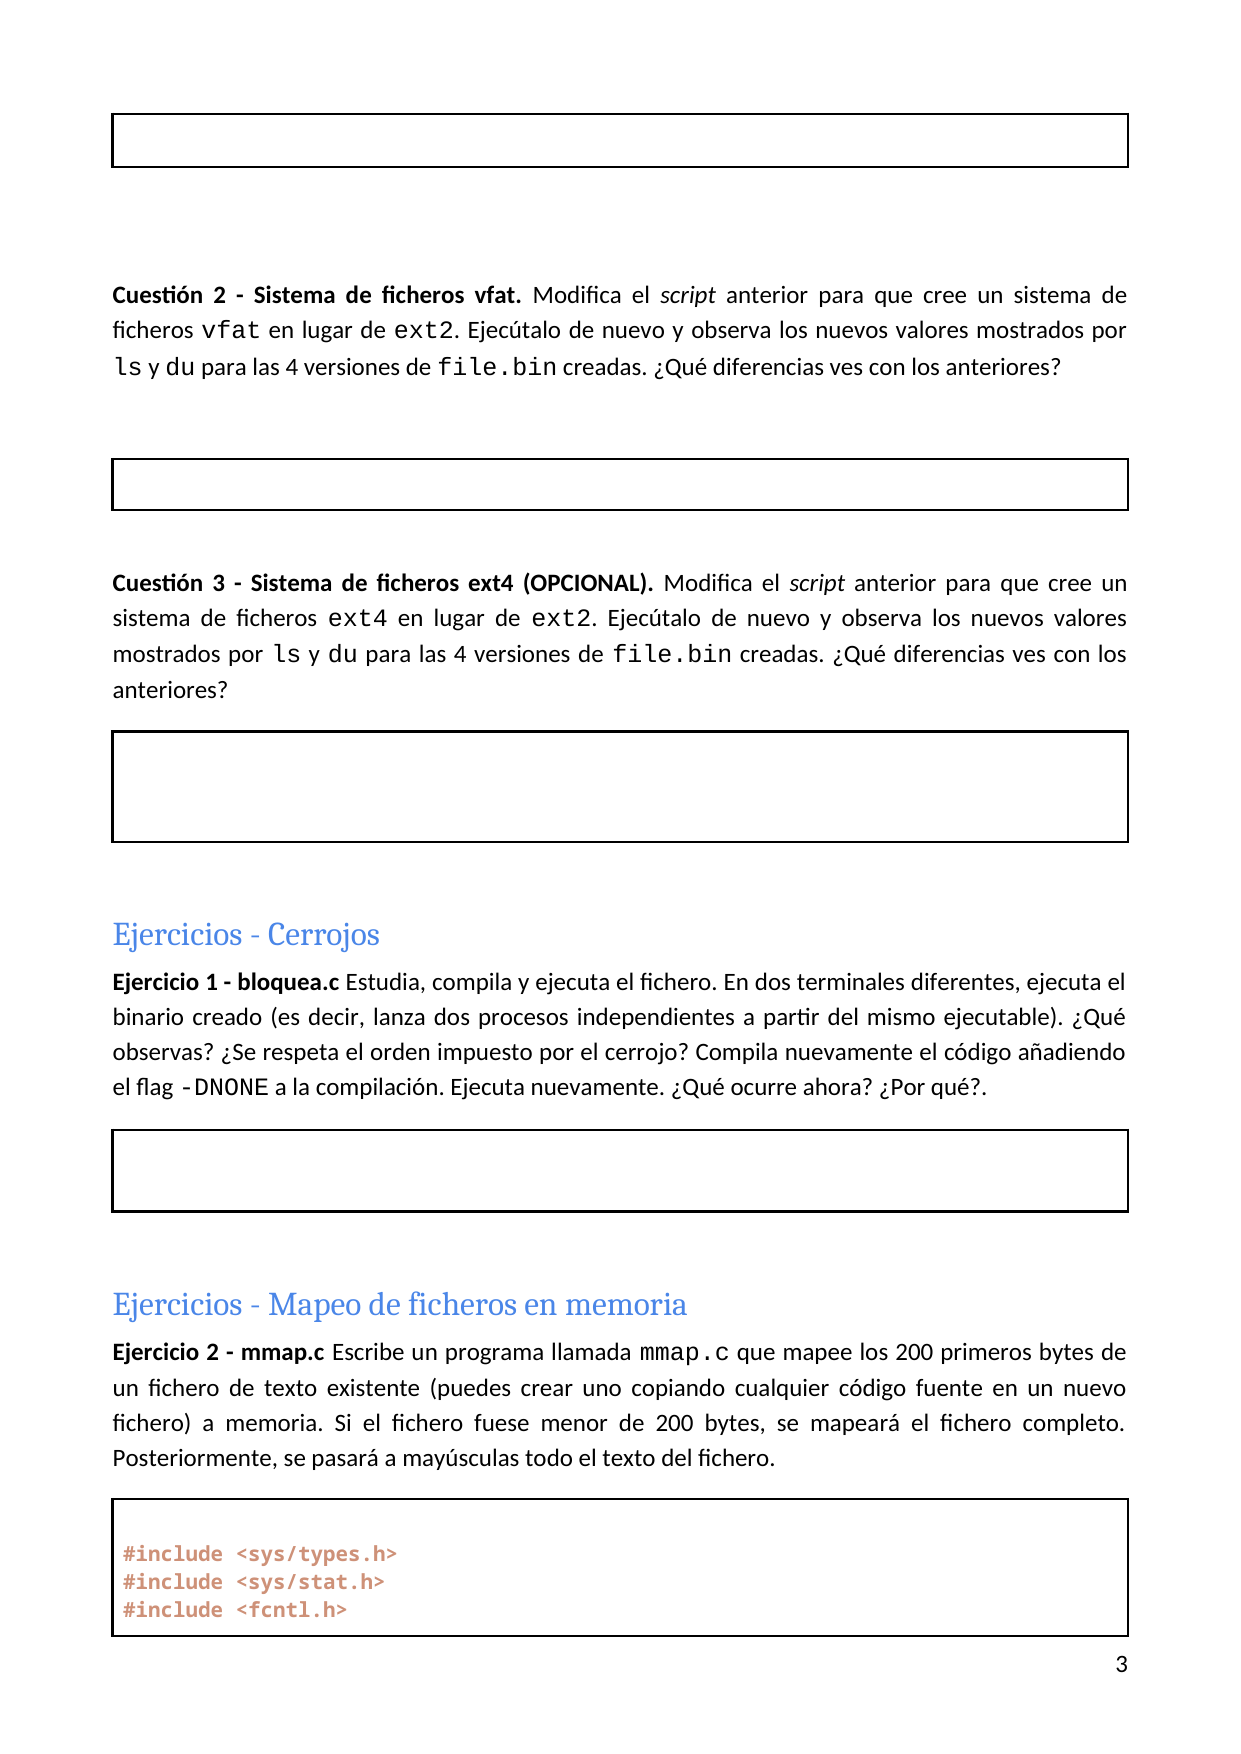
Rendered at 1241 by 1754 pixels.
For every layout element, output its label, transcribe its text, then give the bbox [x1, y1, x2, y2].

text Ejercicio 1 - bloquea.c Estudia, compila y ejecuta el fichero. En dos terminales diferentes, ejecuta el binario creado (es decir, lanza dos procesos independientes a partir del mismo ejecutable). ¿Qué observas? ¿Se respeta el orden impuesto por el cerrojo? Compila nuevamente el código añadiendo el flag -DNONE a la compilación. Ejecuta nuevamente. ¿Qué ocurre ahora? ¿Por qué?. [112, 966, 1128, 1103]
table_header [114, 1131, 1127, 1210]
table_header [114, 733, 1127, 841]
subtitle Ejercicios - Cerrojos [112, 915, 1128, 954]
table_header [114, 460, 1127, 509]
text Ejercicio 2 - mmap.c Escribe un programa llamada mmap.c que mapee los 200 primeros bytes de un fichero de texto existente (puedes crear uno copiando cualquier código fuente en un nuevo fichero) a memoria. Si el fichero fuese menor de 200 bytes, se mapeará el fichero completo. Posteriormente, se pasará a mayúsculas todo el texto del fichero. [112, 1336, 1128, 1472]
subtitle Ejercicios - Mapeo de ficheros en memoria [112, 1285, 1128, 1323]
text Cuestión 3 - Sistema de ficheros ext4 (OPCIONAL). Modifica el script anterior para que cree un sistema de ficheros ext4 en lugar de ext2. Ejecútalo de nuevo y observa los nuevos valores mostrados por ls y du para las 4 versiones de file.bin creadas. ¿Qué diferencias ves con los anteriores? [112, 567, 1128, 705]
text Cuestión 2 - Sistema de ficheros vfat. Modifica el script anterior para que cree un sistema de ficheros vfat en lugar de ext2. Ejecútalo de nuevo y observa los nuevos valores mostrados por ls y du para las 4 versiones de file.bin creadas. ¿Qué diferencias ves con los anteriores? [112, 280, 1128, 383]
table_header #include <sys/types.h> #include <sys/stat.h> #include <fcntl.h> [114, 1500, 1127, 1634]
